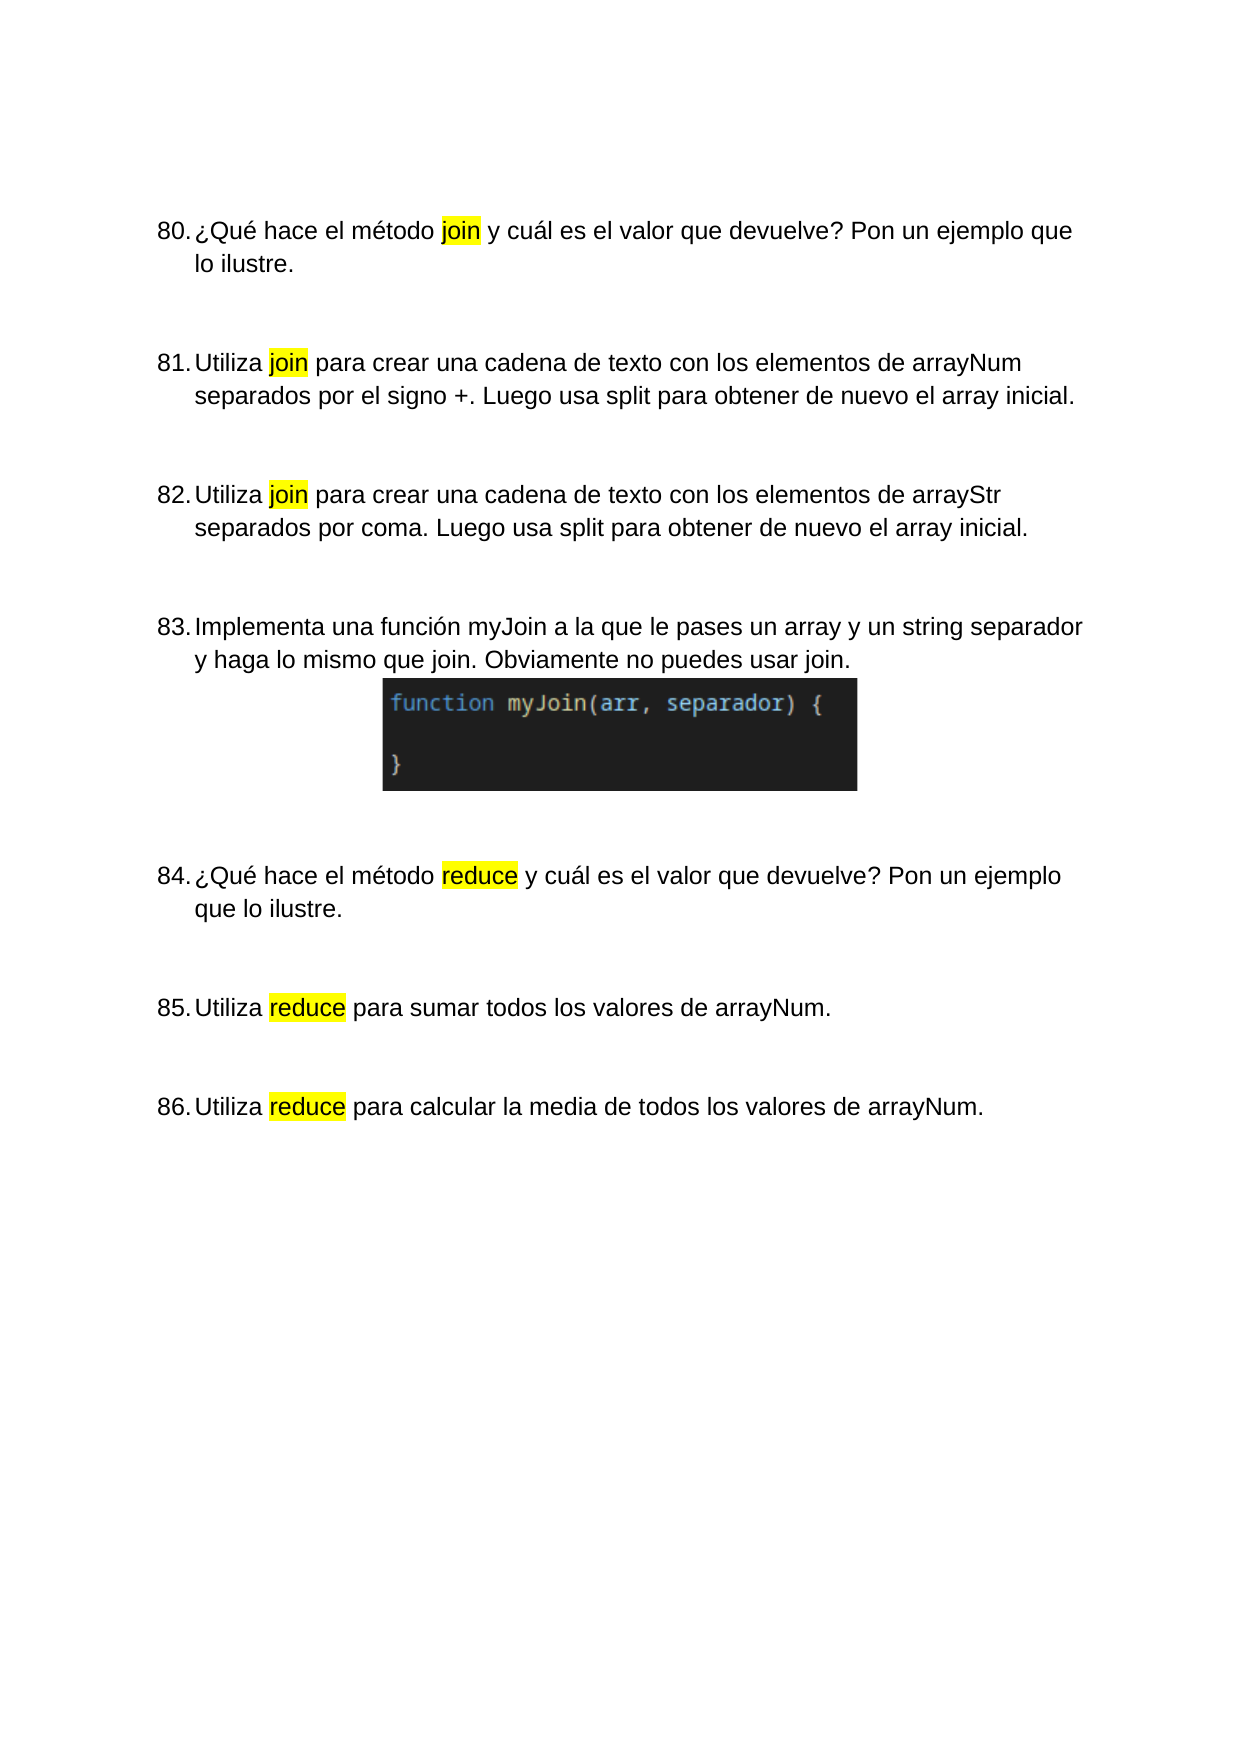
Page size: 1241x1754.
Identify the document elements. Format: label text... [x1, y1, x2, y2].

list Utiliza reduce para calcular la media de todos los valores de arrayNum. [157, 1092, 1090, 1121]
list Utiliza reduce para sumar todos los valores de arrayNum. [157, 993, 1090, 1022]
list Utiliza join para crear una cadena de texto con los elementos de arrayNum separados por el signo +. Luego usa split para obtener de nuevo el array inicial. [157, 348, 1090, 410]
list Utiliza join para crear una cadena de texto con los elementos de arrayStr separados por coma. Luego usa split para obtener de nuevo el array inicial. [157, 480, 1090, 542]
picture [382, 678, 858, 791]
list ¿Qué hace el método reduce y cuál es el valor que devuelve? Pon un ejemplo que lo ilustre. [157, 861, 1090, 922]
list Implementa una función myJoin a la que le pases un array y un string separador y haga lo mismo que join. Obviamente no puedes usar join. [157, 612, 1090, 674]
list ¿Qué hace el método join y cuál es el valor que devuelve? Pon un ejemplo que lo ilustre. [157, 216, 1090, 278]
